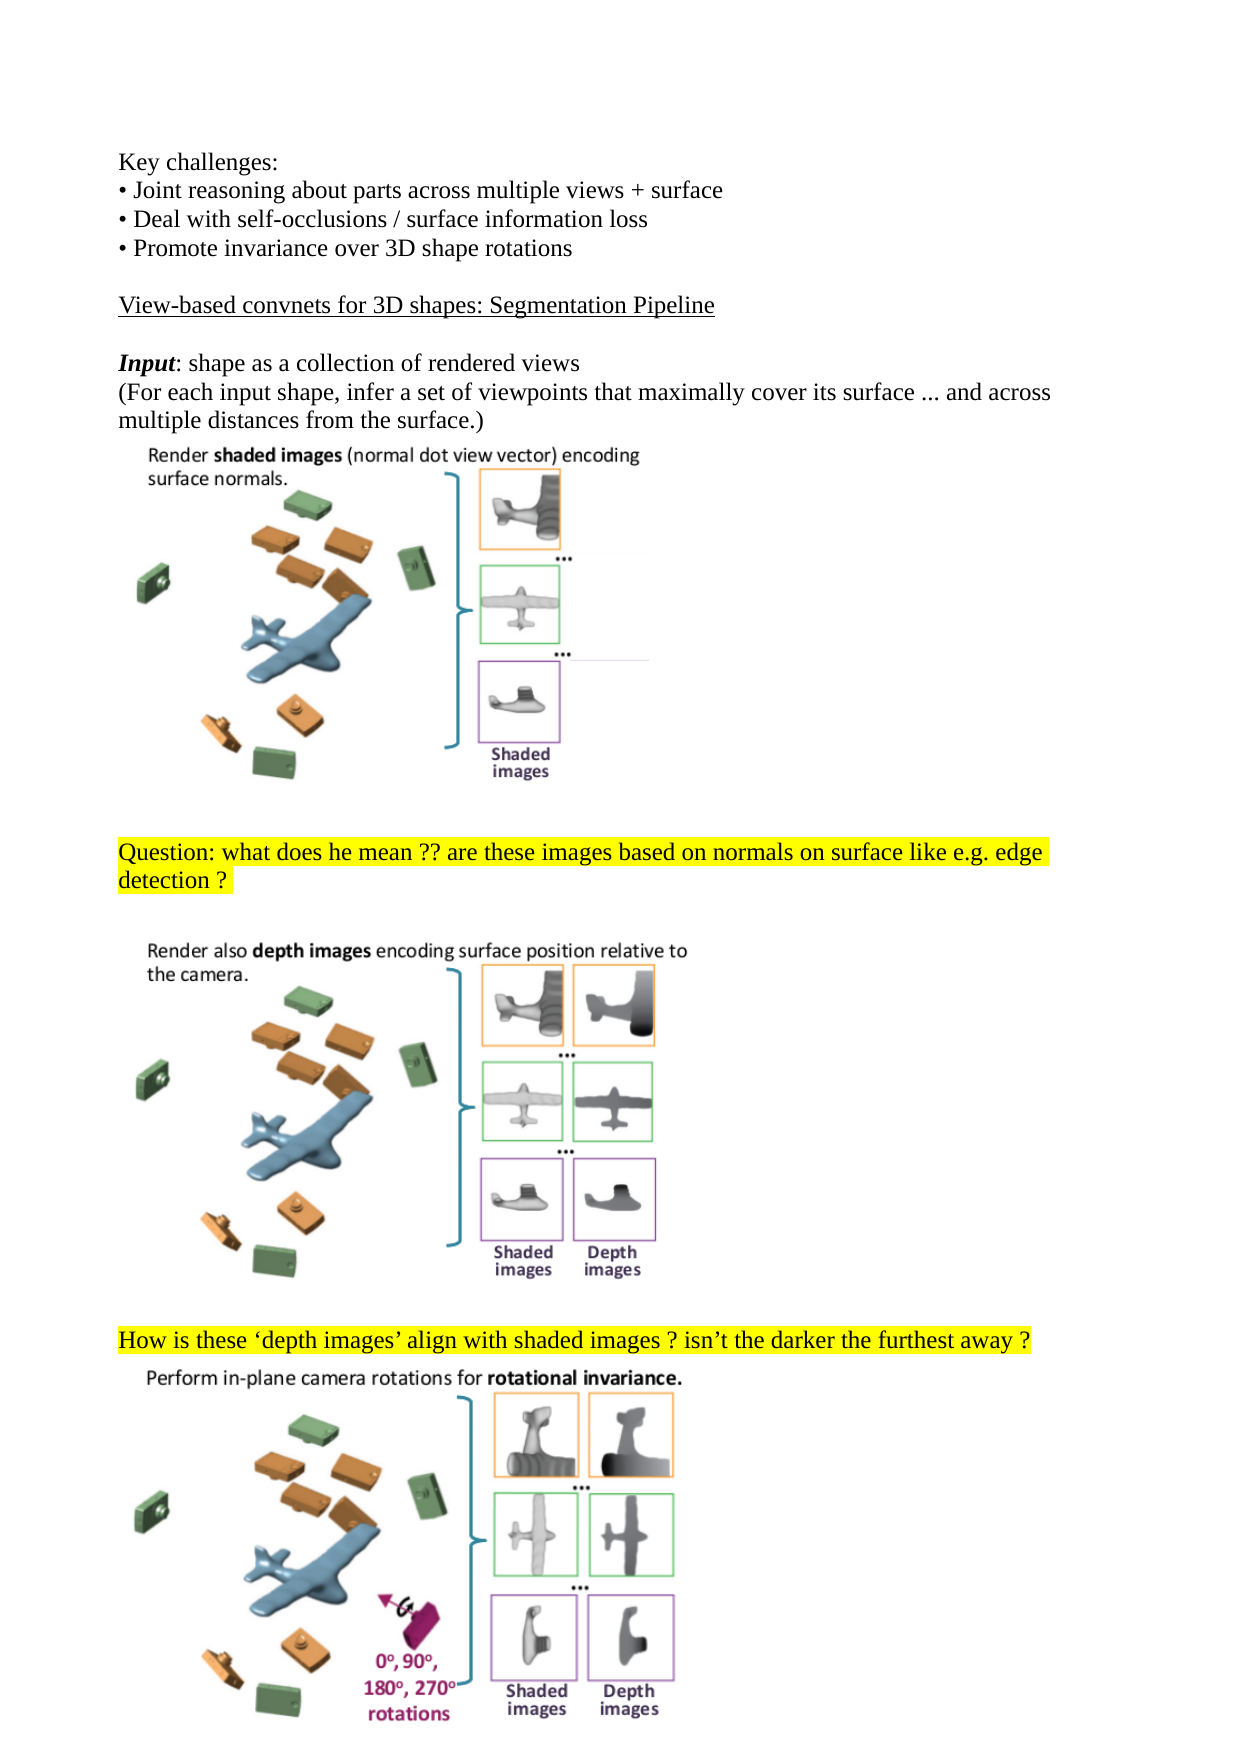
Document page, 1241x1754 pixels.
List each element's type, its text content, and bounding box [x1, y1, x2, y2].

picture [118, 1367, 698, 1754]
text Input: shape as a collection of rendered views [118, 348, 1122, 377]
picture [118, 923, 699, 1298]
text Key challenges: [118, 147, 1122, 176]
text How is these ‘depth images’ align with shaded images ? isn’t the darker the furthest away ? [118, 1326, 1122, 1354]
text • Deal with self‐occlusions / surface information loss [118, 204, 1122, 233]
text • Promote invariance over 3D shape rotations [118, 233, 1122, 262]
text (For each input shape, infer a set of viewpoints that maximally cover its surface ... and across multiple distances from the surface.) [118, 377, 1122, 434]
text View‐based convnets for 3D shapes: Segmentation Pipeline [118, 291, 1122, 319]
text Question: what does he mean ?? are these images based on normals on surface like e.g. edge detection ? [118, 837, 1122, 894]
text • Joint reasoning about parts across multiple views + surface [118, 176, 1122, 204]
picture [118, 434, 650, 791]
